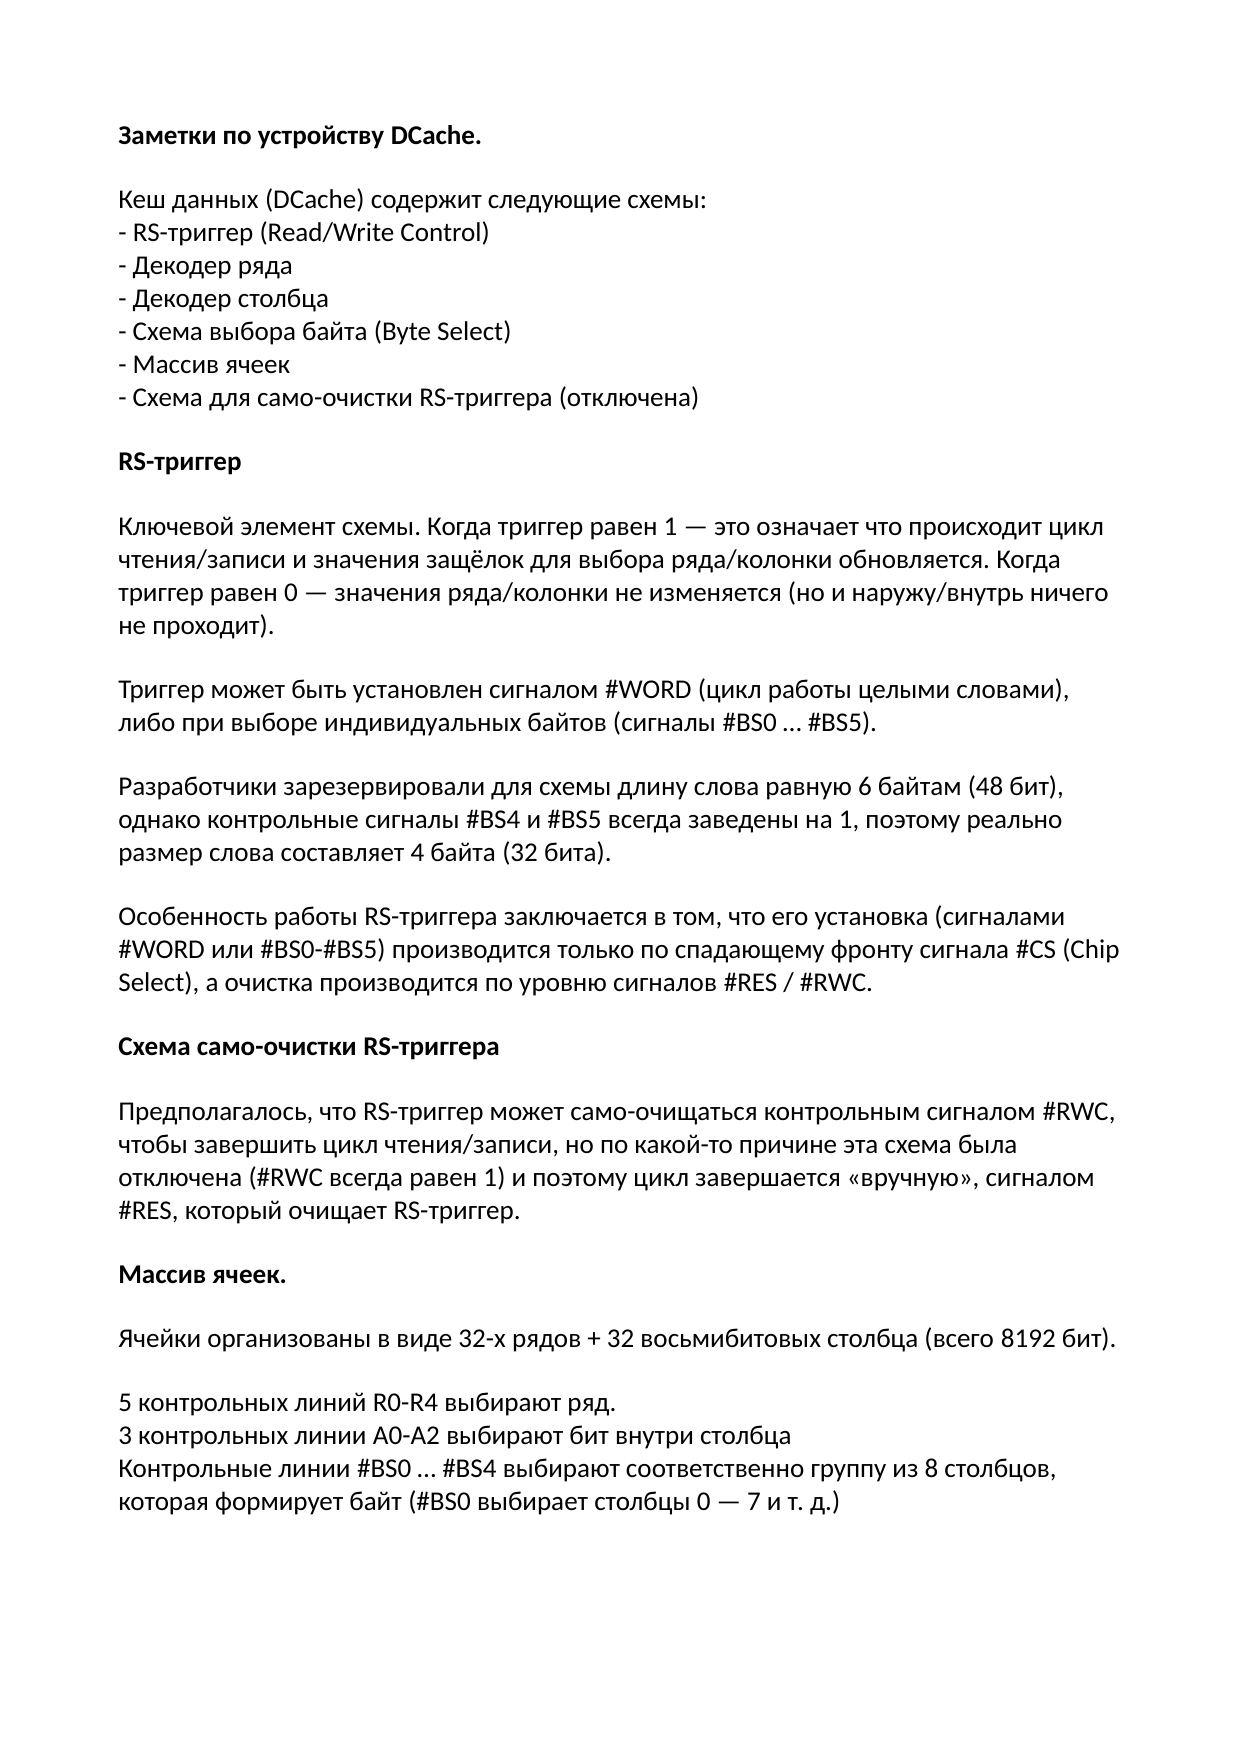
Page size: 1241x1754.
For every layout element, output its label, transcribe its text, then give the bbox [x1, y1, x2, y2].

text Заметки по устройству DCache. [118, 118, 1122, 151]
text 5 контрольных линий R0-R4 выбирают ряд. [118, 1385, 1122, 1418]
text Ячейки организованы в виде 32-х рядов + 32 восьмибитовых столбца (всего 8192 бит). [118, 1321, 1122, 1354]
text Предполагалось, что RS-триггер может само-очищаться контрольным сигналом #RWC, чтобы завершить цикл чтения/записи, но по какой-то причине эта схема была отключена (#RWC всегда равен 1) и поэтому цикл завершается «вручную», сигналом #RES, который очищает RS-триггер. [118, 1094, 1122, 1226]
text Разработчики зарезервировали для схемы длину слова равную 6 байтам (48 бит), однако контрольные сигналы #BS4 и #BS5 всегда заведены на 1, поэтому реально размер слова составляет 4 байта (32 бита). [118, 769, 1122, 868]
text Массив ячеек. [118, 1257, 1122, 1290]
text - RS-триггер (Read/Write Control) [118, 215, 1122, 248]
text Ключевой элемент схемы. Когда триггер равен 1 — это означает что происходит цикл чтения/записи и значения защёлок для выбора ряда/колонки обновляется. Когда триггер равен 0 — значения ряда/колонки не изменяется (но и наружу/внутрь ничего не проходит). [118, 509, 1122, 641]
text - Схема выбора байта (Byte Select) [118, 314, 1122, 347]
text - Декодер ряда [118, 248, 1122, 281]
text - Массив ячеек [118, 347, 1122, 380]
text Контрольные линии #BS0 … #BS4 выбирают соответственно группу из 8 столбцов, которая формирует байт (#BS0 выбирает столбцы 0 — 7 и т. д.) [118, 1451, 1122, 1517]
text Триггер может быть установлен сигналом #WORD (цикл работы целыми словами), либо при выборе индивидуальных байтов (сигналы #BS0 … #BS5). [118, 672, 1122, 738]
text Кеш данных (DCache) содержит следующие схемы: [118, 182, 1122, 215]
text Схема само-очистки RS-триггера [118, 1029, 1122, 1063]
text 3 контрольных линии A0-A2 выбирают бит внутри столбца [118, 1418, 1122, 1451]
text RS-триггер [118, 444, 1122, 478]
text Особенность работы RS-триггера заключается в том, что его установка (сигналами #WORD или #BS0-#BS5) производится только по спадающему фронту сигнала #CS (Chip Select), а очистка производится по уровню сигналов #RES / #RWC. [118, 899, 1122, 998]
text - Схема для само-очистки RS-триггера (отключена) [118, 380, 1122, 413]
text - Декодер столбца [118, 281, 1122, 314]
